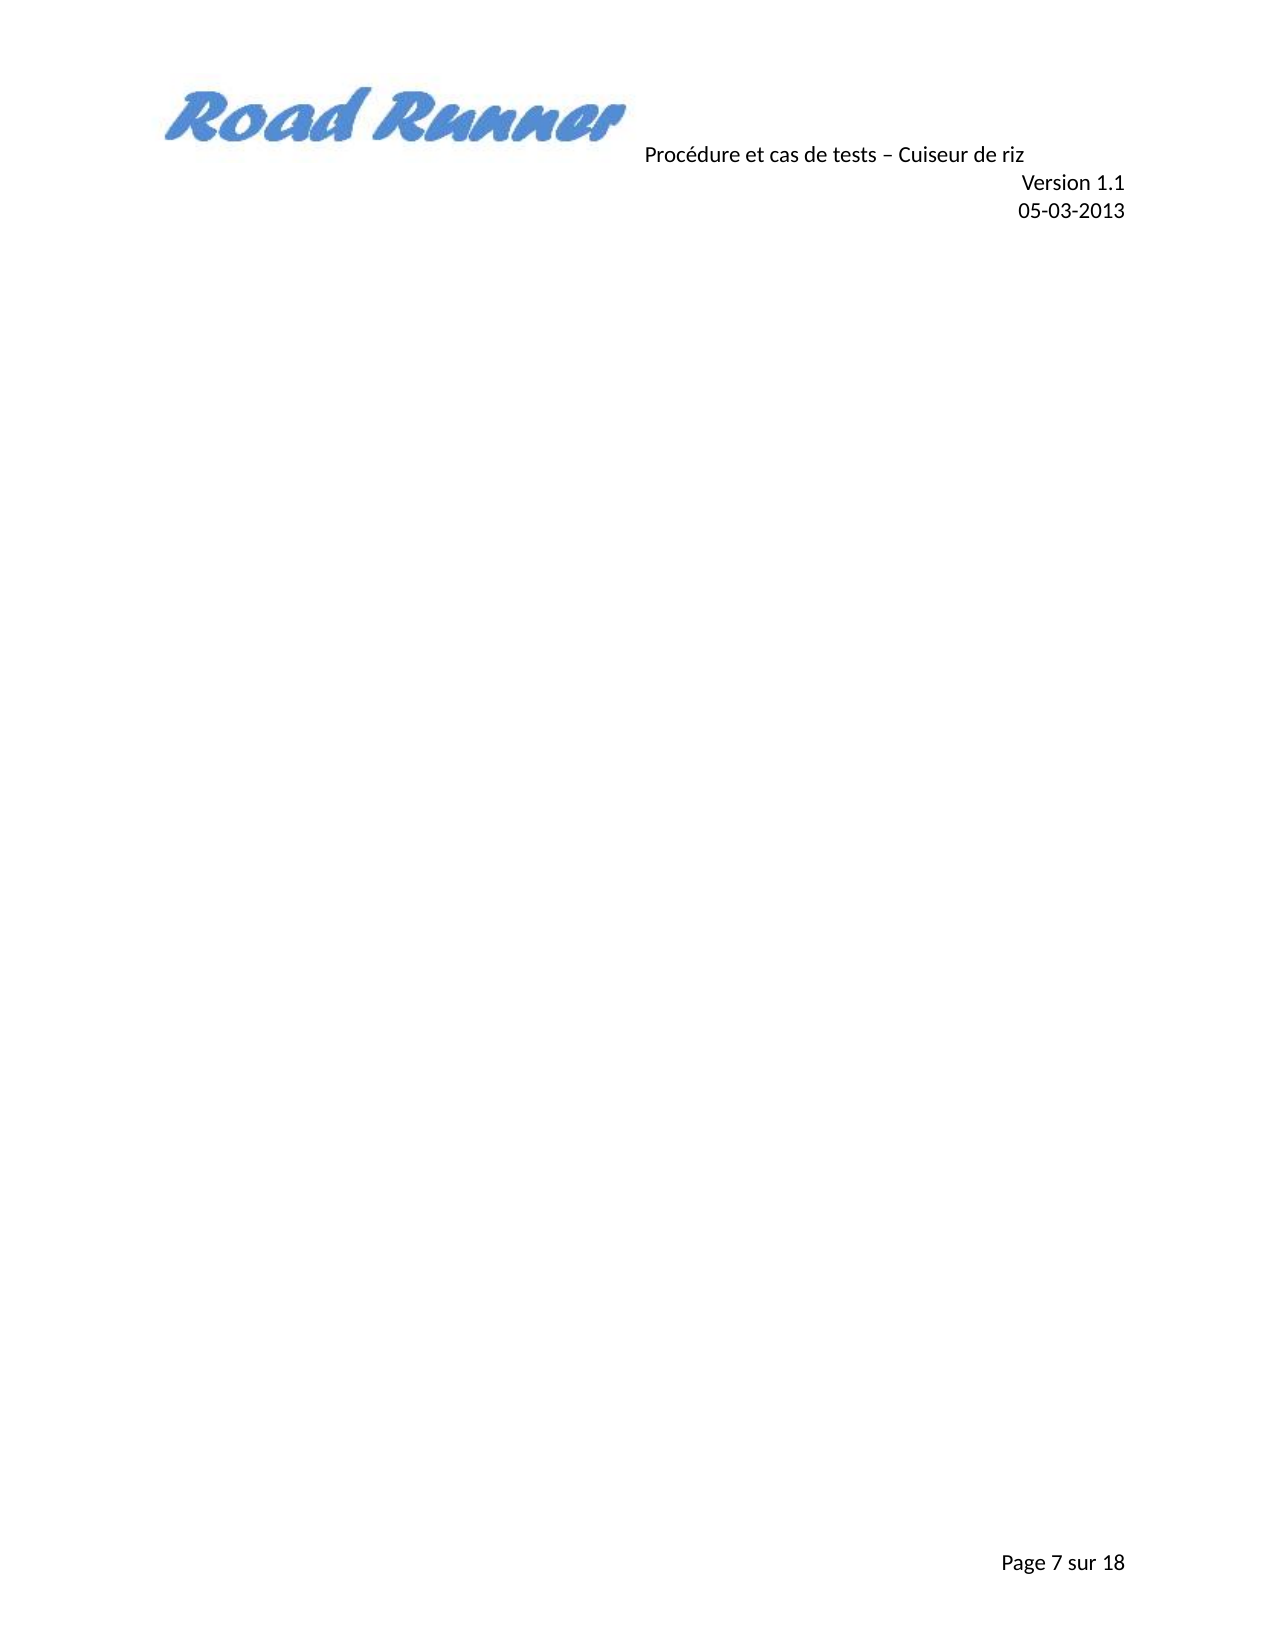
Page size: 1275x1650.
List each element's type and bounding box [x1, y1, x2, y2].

picture [150, 73, 640, 163]
